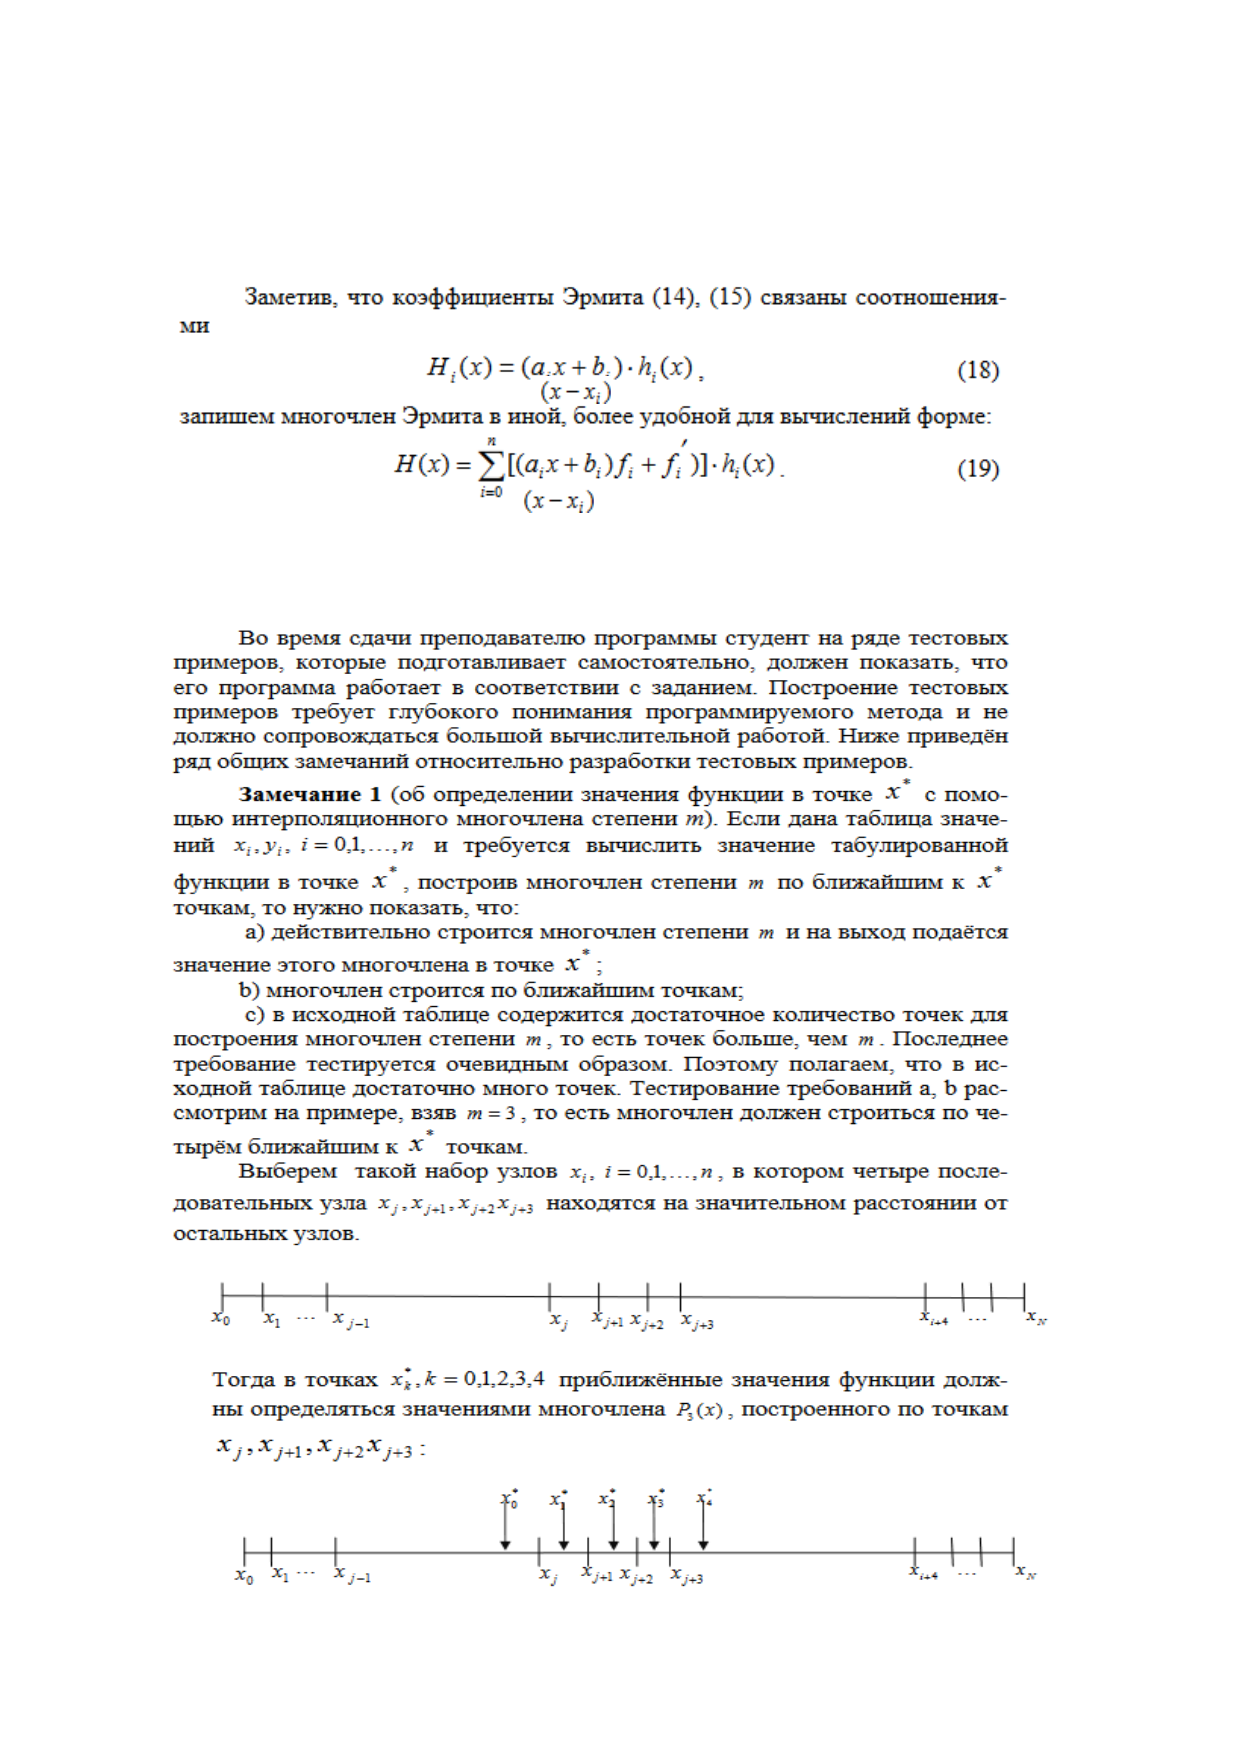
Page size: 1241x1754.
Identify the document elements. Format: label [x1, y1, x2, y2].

picture [171, 618, 1080, 1618]
picture [169, 264, 1019, 513]
